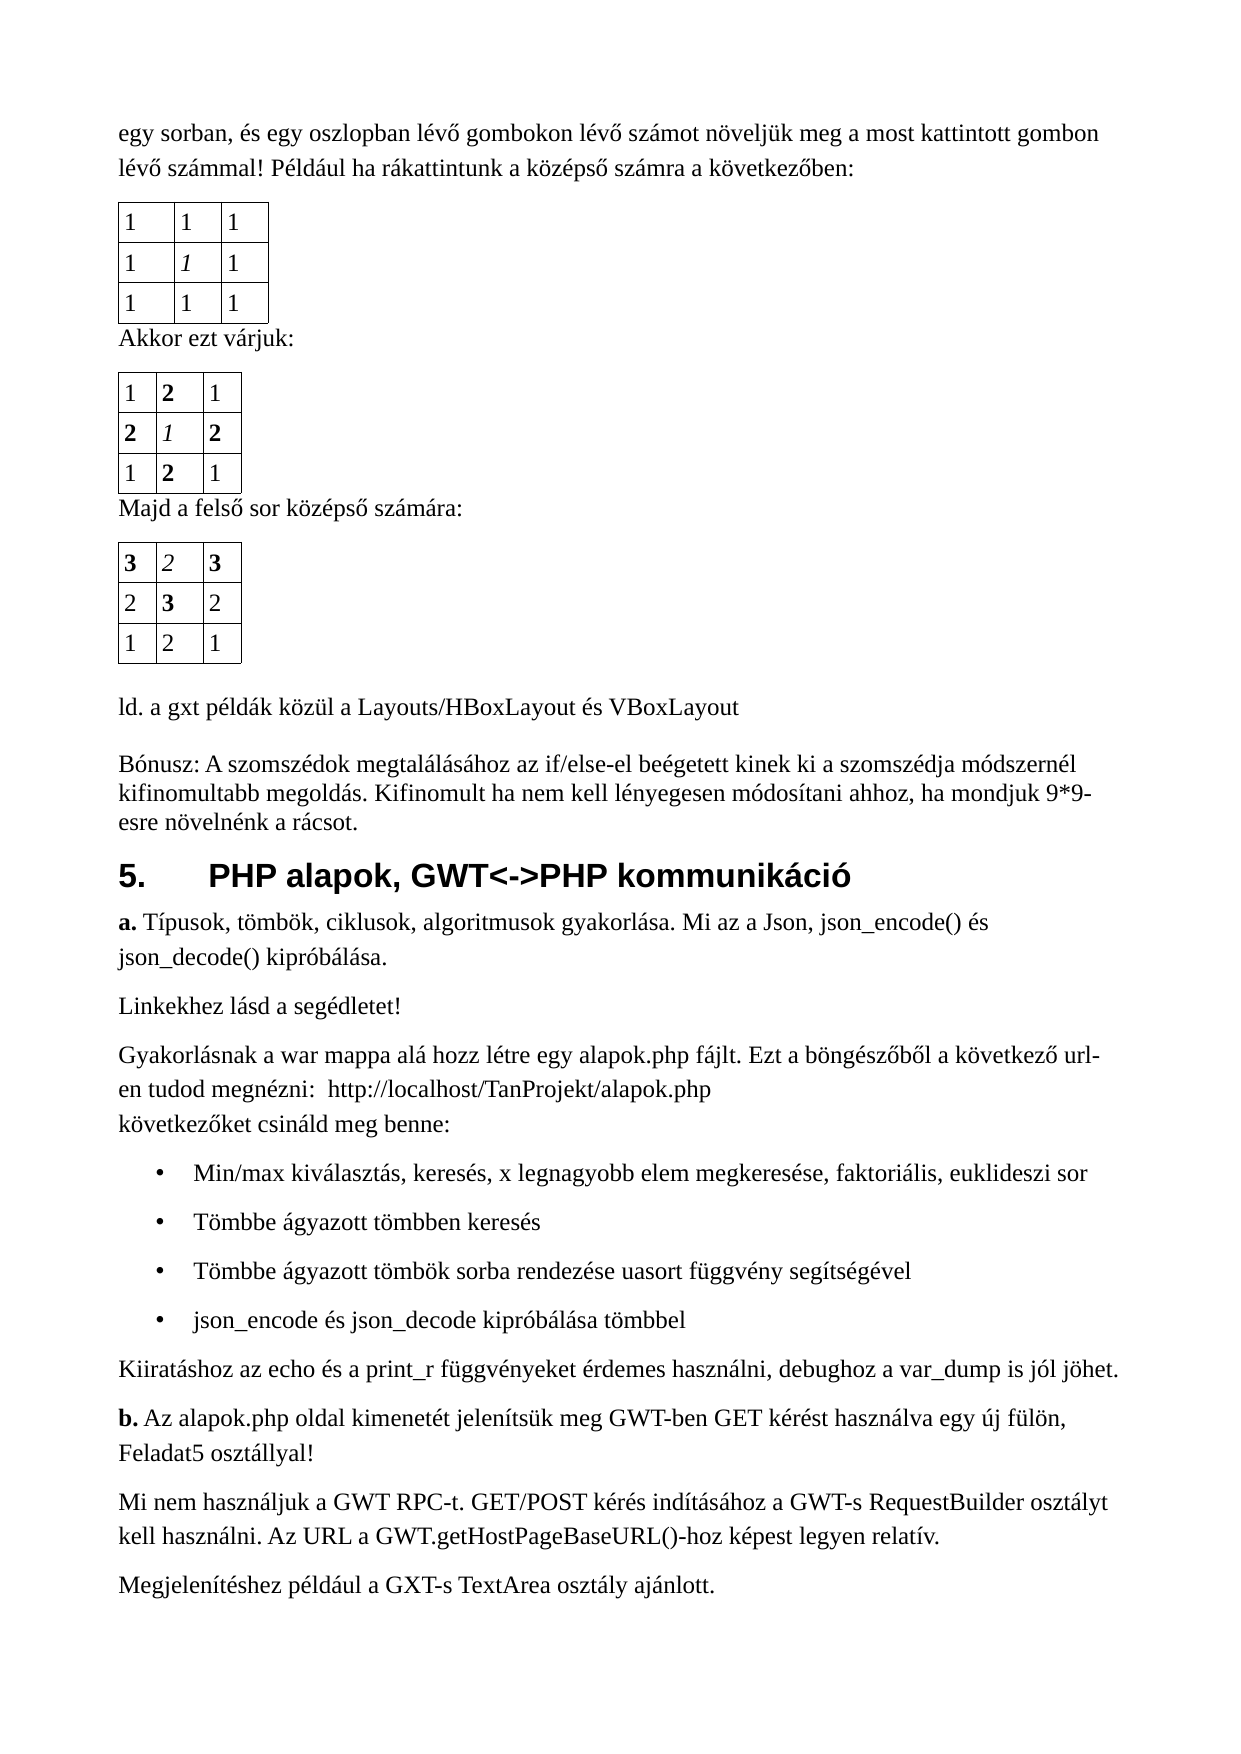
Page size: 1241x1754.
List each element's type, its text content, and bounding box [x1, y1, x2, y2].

table_header 2 [157, 543, 203, 582]
table_header 3 [119, 543, 156, 582]
subtitle PHP alapok, GWT<->PHP kommunikáció [118, 856, 1122, 895]
list Min/max kiválasztás, keresés, x legnagyobb elem megkeresése, faktoriális, euklideszi sor [156, 1158, 1122, 1187]
table_header 2 [157, 373, 203, 412]
table_cell 2 [204, 413, 241, 452]
table_header 3 [204, 543, 241, 582]
text a. Típusok, tömbök, ciklusok, algoritmusok gyakorlása. Mi az a Json, json_encode() és json_decode() kipróbálása. [118, 907, 1122, 971]
table_cell 2 [119, 583, 156, 622]
table_cell 1 [119, 624, 156, 663]
text Akkor ezt várjuk: [118, 323, 1122, 351]
table_header 1 [175, 203, 221, 242]
text ld. a gxt példák közül a Layouts/HBoxLayout és VBoxLayout [118, 692, 1122, 720]
table_cell 1 [222, 243, 268, 282]
text Majd a felső sor középső számára: [118, 493, 1122, 522]
table_cell 1 [119, 243, 174, 282]
table_cell 2 [157, 624, 203, 663]
table_header 1 [204, 373, 241, 412]
text Gyakorlásnak a war mappa alá hozz létre egy alapok.php fájlt. Ezt a böngészőből a következő url-en tudod megnézni: http://localhost/TanProjekt/alapok.php következőket csináld meg benne: [118, 1040, 1122, 1138]
table_cell 3 [157, 583, 203, 622]
table_cell 1 [119, 283, 174, 323]
text Bónusz: A szomszédok megtalálásához az if/else-el beégetett kinek ki a szomszédja módszernél kifinomultabb megoldás. Kifinomult ha nem kell lényegesen módosítani ahhoz, ha mondjuk 9*9-esre növelnénk a rácsot. [118, 749, 1122, 835]
text Megjelenítéshez például a GXT-s TextArea osztály ajánlott. [118, 1570, 1122, 1599]
text Kiiratáshoz az echo és a print_r függvényeket érdemes használni, debughoz a var_dump is jól jöhet. [118, 1354, 1122, 1383]
table_header 1 [222, 203, 268, 242]
table_cell 1 [175, 243, 221, 282]
table_cell 1 [157, 413, 203, 452]
table_cell 1 [204, 624, 241, 663]
table_cell 2 [119, 413, 156, 452]
table_cell 2 [157, 454, 203, 493]
text b. Az alapok.php oldal kimenetét jelenítsük meg GWT-ben GET kérést használva egy új fülön, Feladat5 osztállyal! [118, 1403, 1122, 1467]
table_cell 1 [119, 454, 156, 493]
list json_encode és json_decode kipróbálása tömbbel [156, 1305, 1122, 1334]
table_header 1 [119, 373, 156, 412]
table_cell 1 [175, 283, 221, 323]
table_cell 1 [222, 283, 268, 323]
table_cell 2 [204, 583, 241, 622]
list Tömbbe ágyazott tömbben keresés [156, 1207, 1122, 1236]
table_header 1 [119, 203, 174, 242]
text Mi nem használjuk a GWT RPC-t. GET/POST kérés indításához a GWT-s RequestBuilder osztályt kell használni. Az URL a GWT.getHostPageBaseURL()-hoz képest legyen relatív. [118, 1487, 1122, 1550]
table_cell 1 [204, 454, 241, 493]
list Tömbbe ágyazott tömbök sorba rendezése uasort függvény segítségével [156, 1256, 1122, 1285]
text Linkekhez lásd a segédletet! [118, 991, 1122, 1020]
text egy sorban, és egy oszlopban lévő gombokon lévő számot növeljük meg a most kattintott gombon lévő számmal! Például ha rákattintunk a középső számra a következőben: [118, 118, 1122, 181]
